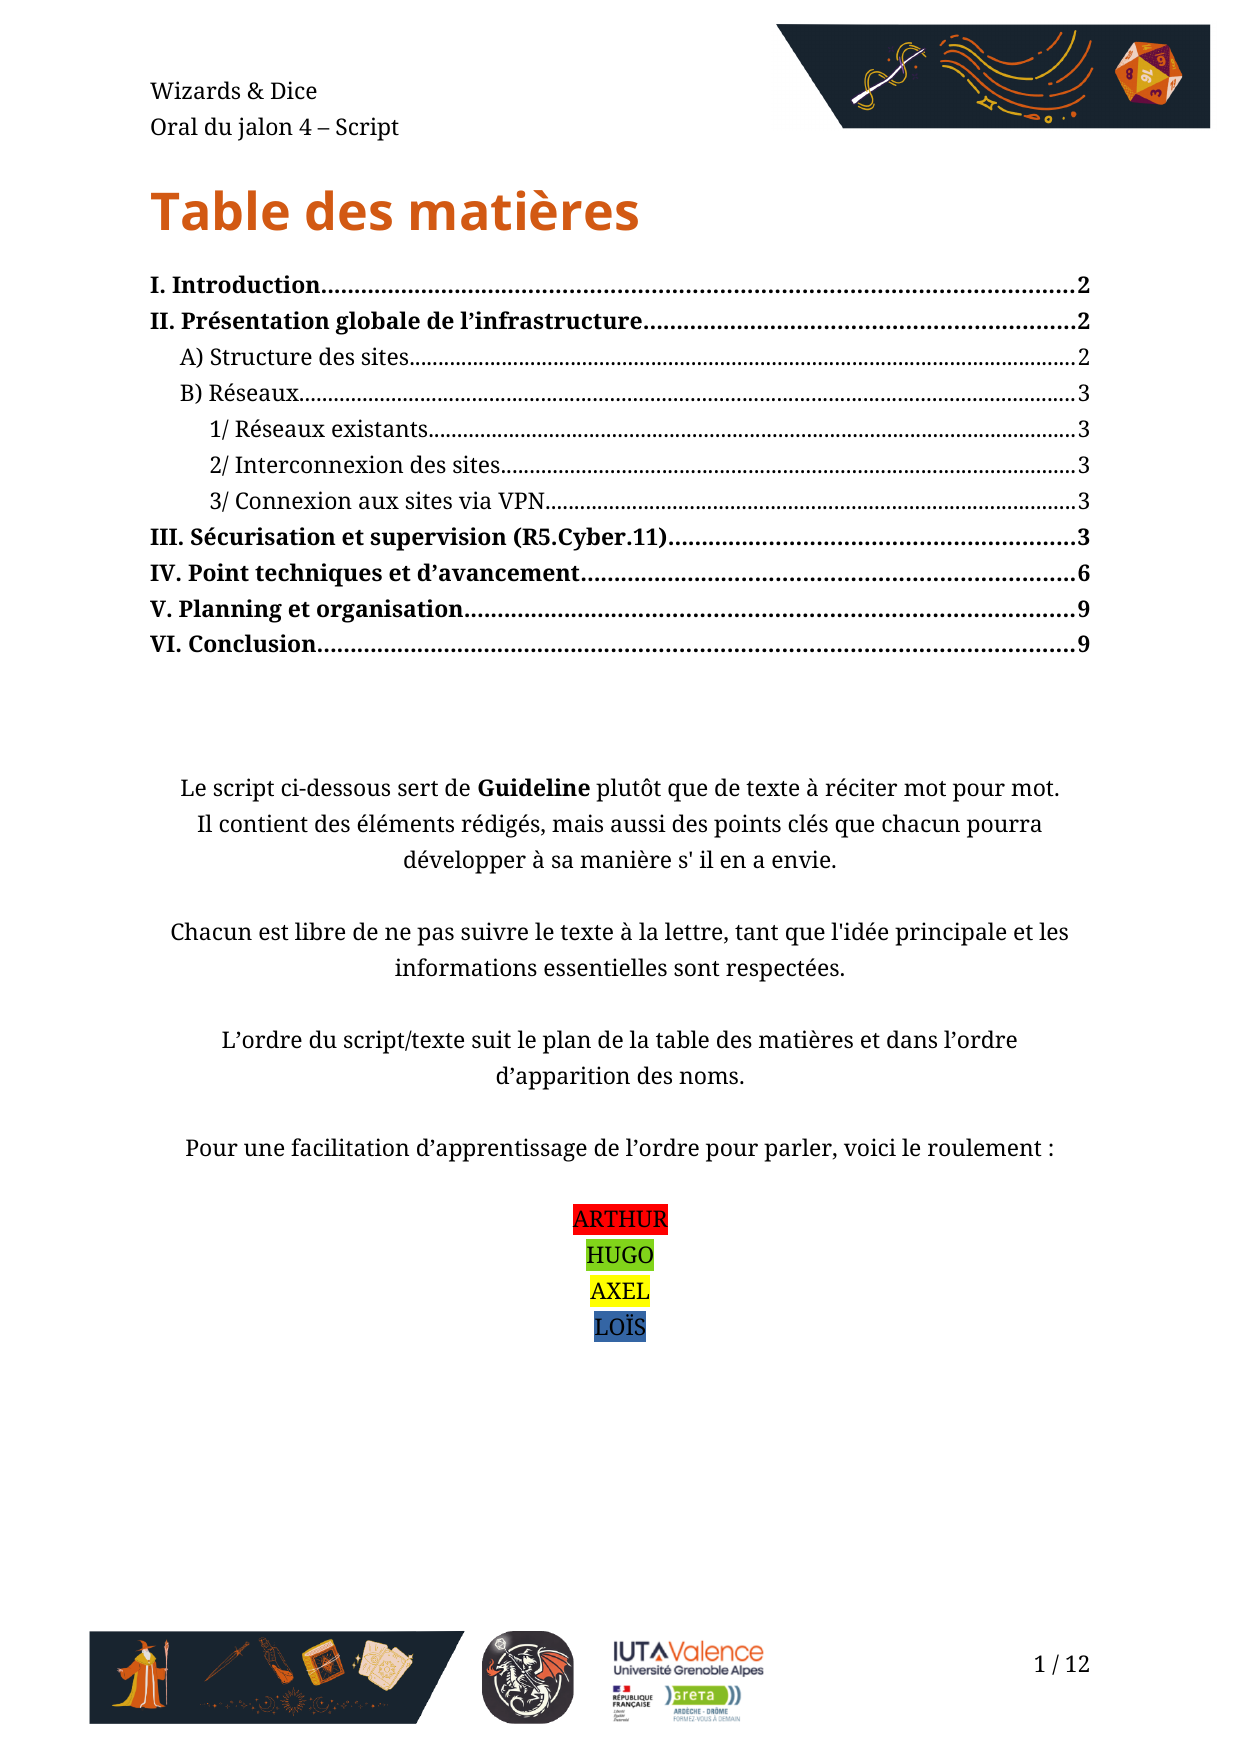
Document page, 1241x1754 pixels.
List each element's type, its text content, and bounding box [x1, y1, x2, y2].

text IV. Point techniques et d’avancement 6 [150, 557, 1090, 588]
text Le script ci-dessous sert de Guideline plutôt que de texte à réciter mot pour mot. [150, 772, 1090, 803]
text VI. Conclusion 9 [150, 628, 1090, 660]
text ARTHUR [150, 1203, 1090, 1235]
text d’apparition des noms. [150, 1060, 1090, 1091]
text III. Sécurisation et supervision (R5.Cyber.11) 3 [150, 521, 1090, 552]
text II. Présentation globale de l’infrastructure 2 [150, 305, 1090, 336]
text Pour une facilitation d’apprentissage de l’ordre pour parler, voici le roulement : [150, 1132, 1090, 1163]
text AXEL [150, 1275, 1090, 1307]
text I. Introduction 2 [150, 269, 1090, 300]
text 1/ Réseaux existants 3 [209, 413, 1090, 444]
subtitle Table des matières [150, 175, 1090, 246]
text L’ordre du script/texte suit le plan de la table des matières et dans l’ordre [150, 1024, 1090, 1055]
text 2/ Interconnexion des sites 3 [209, 449, 1090, 480]
picture [81, 1620, 788, 1733]
text Il contient des éléments rédigés, mais aussi des points clés que chacun pourra [150, 808, 1090, 839]
text LOÏS [150, 1311, 1090, 1342]
text A) Structure des sites 2 [179, 341, 1090, 372]
text V. Planning et organisation 9 [150, 592, 1090, 624]
text HUGO [150, 1239, 1090, 1271]
picture [771, 21, 1218, 131]
text 3/ Connexion aux sites via VPN 3 [209, 485, 1090, 516]
text développer à sa manière s' il en a envie. [150, 844, 1090, 875]
text Chacun est libre de ne pas suivre le texte à la lettre, tant que l'idée principale et les informations essentielles sont respectées. [150, 916, 1090, 983]
text B) Réseaux 3 [179, 377, 1090, 408]
